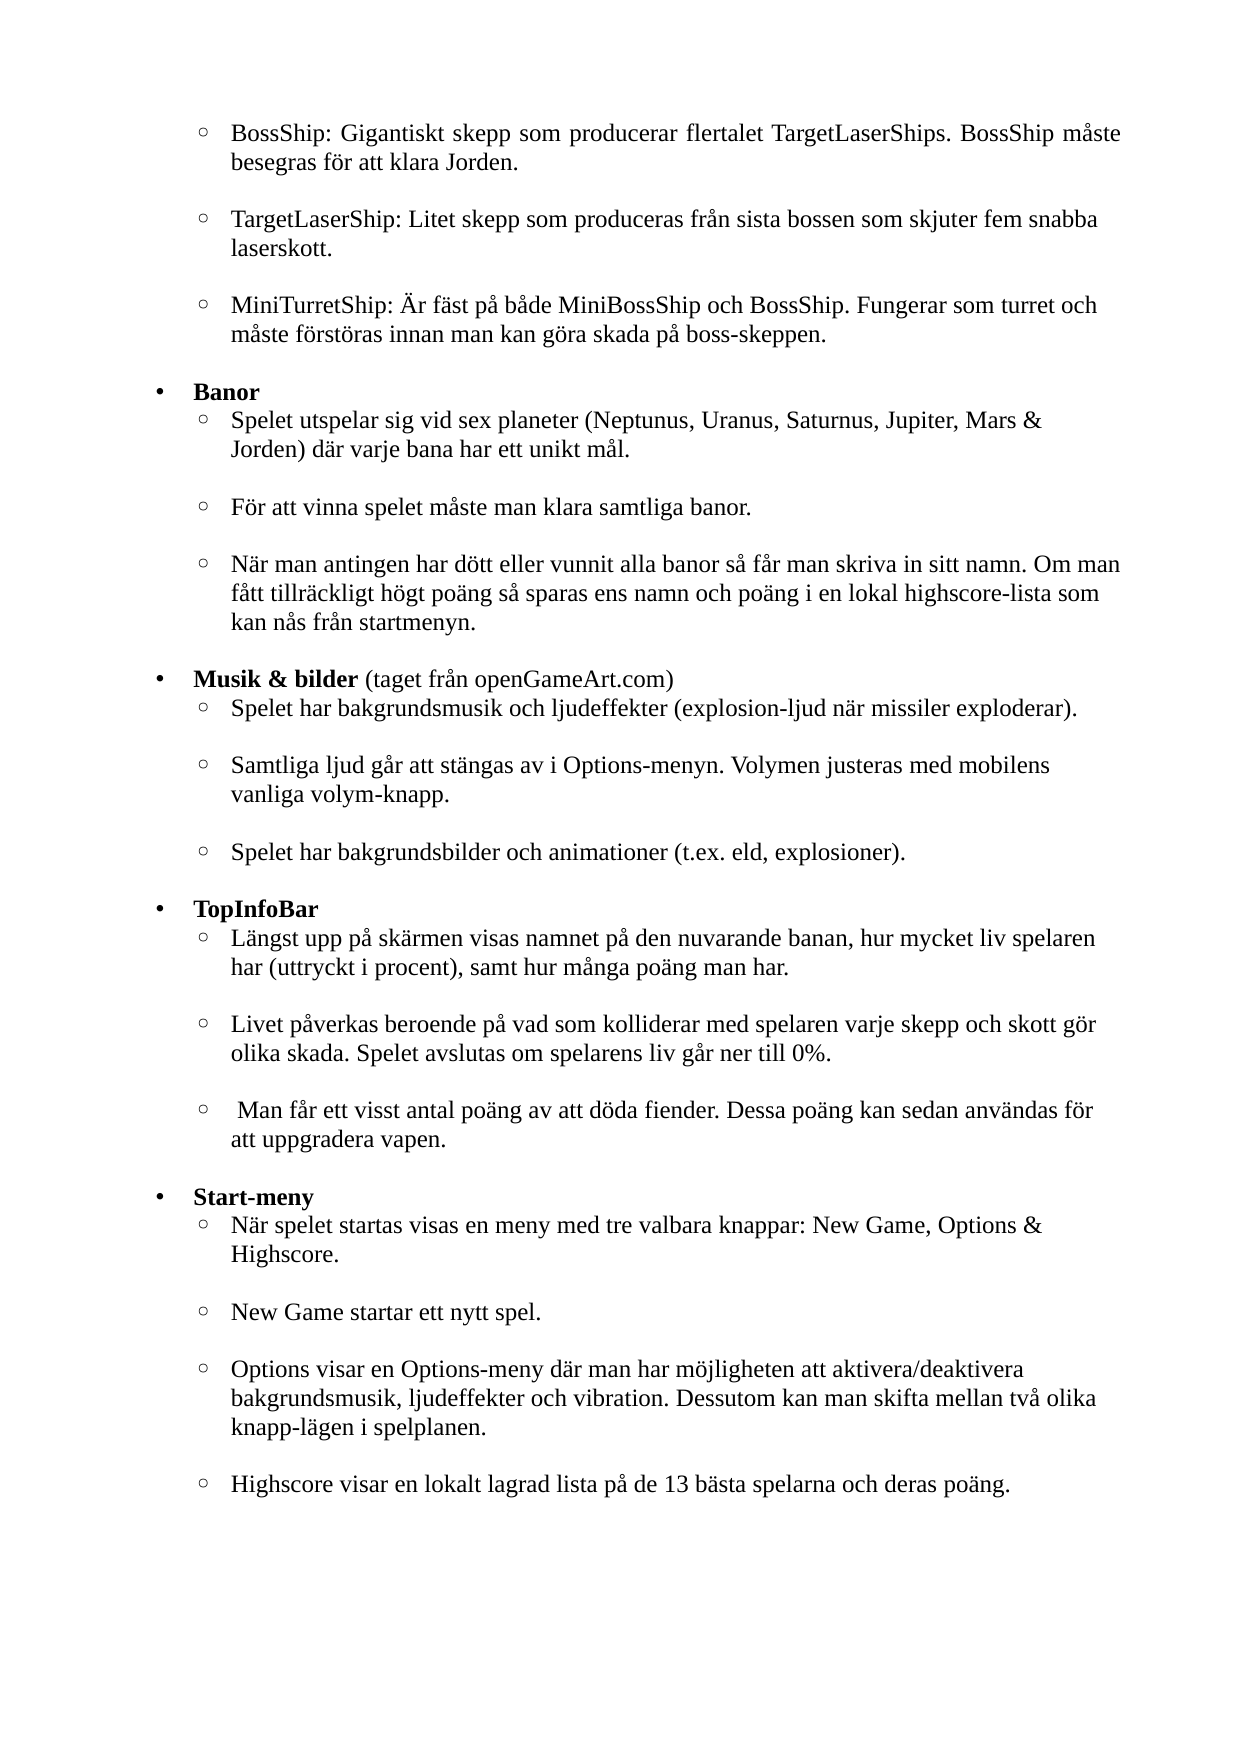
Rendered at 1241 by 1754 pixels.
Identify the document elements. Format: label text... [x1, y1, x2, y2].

list Options visar en Options-meny där man har möjligheten att aktivera/deaktivera bakgrundsmusik, ljudeffekter och vibration. Dessutom kan man skifta mellan två olika knapp-lägen i spelplanen. [193, 1354, 1122, 1441]
list Highscore visar en lokalt lagrad lista på de 13 bästa spelarna och deras poäng. [193, 1469, 1122, 1498]
list Längst upp på skärmen visas namnet på den nuvarande banan, hur mycket liv spelaren har (uttryckt i procent), samt hur många poäng man har. [193, 923, 1122, 981]
list Spelet utspelar sig vid sex planeter (Neptunus, Uranus, Saturnus, Jupiter, Mars & Jorden) där varje bana har ett unikt mål. [193, 406, 1122, 463]
list TopInfoBar [156, 894, 1122, 923]
list Musik & bilder (taget från openGameArt.com) [156, 664, 1122, 693]
list Spelet har bakgrundsmusik och ljudeffekter (explosion-ljud när missiler exploderar). [193, 693, 1122, 722]
list New Game startar ett nytt spel. [193, 1297, 1122, 1326]
list När spelet startas visas en meny med tre valbara knappar: New Game, Options & Highscore. [193, 1211, 1122, 1268]
list När man antingen har dött eller vunnit alla banor så får man skriva in sitt namn. Om man fått tillräckligt högt poäng så sparas ens namn och poäng i en lokal highscore-lista som kan nås från startmenyn. [193, 549, 1122, 636]
list Start-meny [156, 1182, 1122, 1211]
list Livet påverkas beroende på vad som kolliderar med spelaren varje skepp och skott gör olika skada. Spelet avslutas om spelarens liv går ner till 0%. [193, 1009, 1122, 1067]
list För att vinna spelet måste man klara samtliga banor. [193, 492, 1122, 521]
list Spelet har bakgrundsbilder och animationer (t.ex. eld, explosioner). [193, 837, 1122, 866]
list Samtliga ljud går att stängas av i Options-menyn. Volymen justeras med mobilens vanliga volym-knapp. [193, 751, 1122, 808]
list MiniTurretShip: Är fäst på både MiniBossShip och BossShip. Fungerar som turret och måste förstöras innan man kan göra skada på boss-skeppen. [193, 291, 1122, 348]
list Man får ett visst antal poäng av att döda fiender. Dessa poäng kan sedan användas för att uppgradera vapen. [193, 1096, 1122, 1153]
list Banor [156, 377, 1122, 406]
list BossShip: Gigantiskt skepp som producerar flertalet TargetLaserShips. BossShip måste besegras för att klara Jorden. [193, 118, 1122, 176]
list TargetLaserShip: Litet skepp som produceras från sista bossen som skjuter fem snabba laserskott. [193, 204, 1122, 262]
